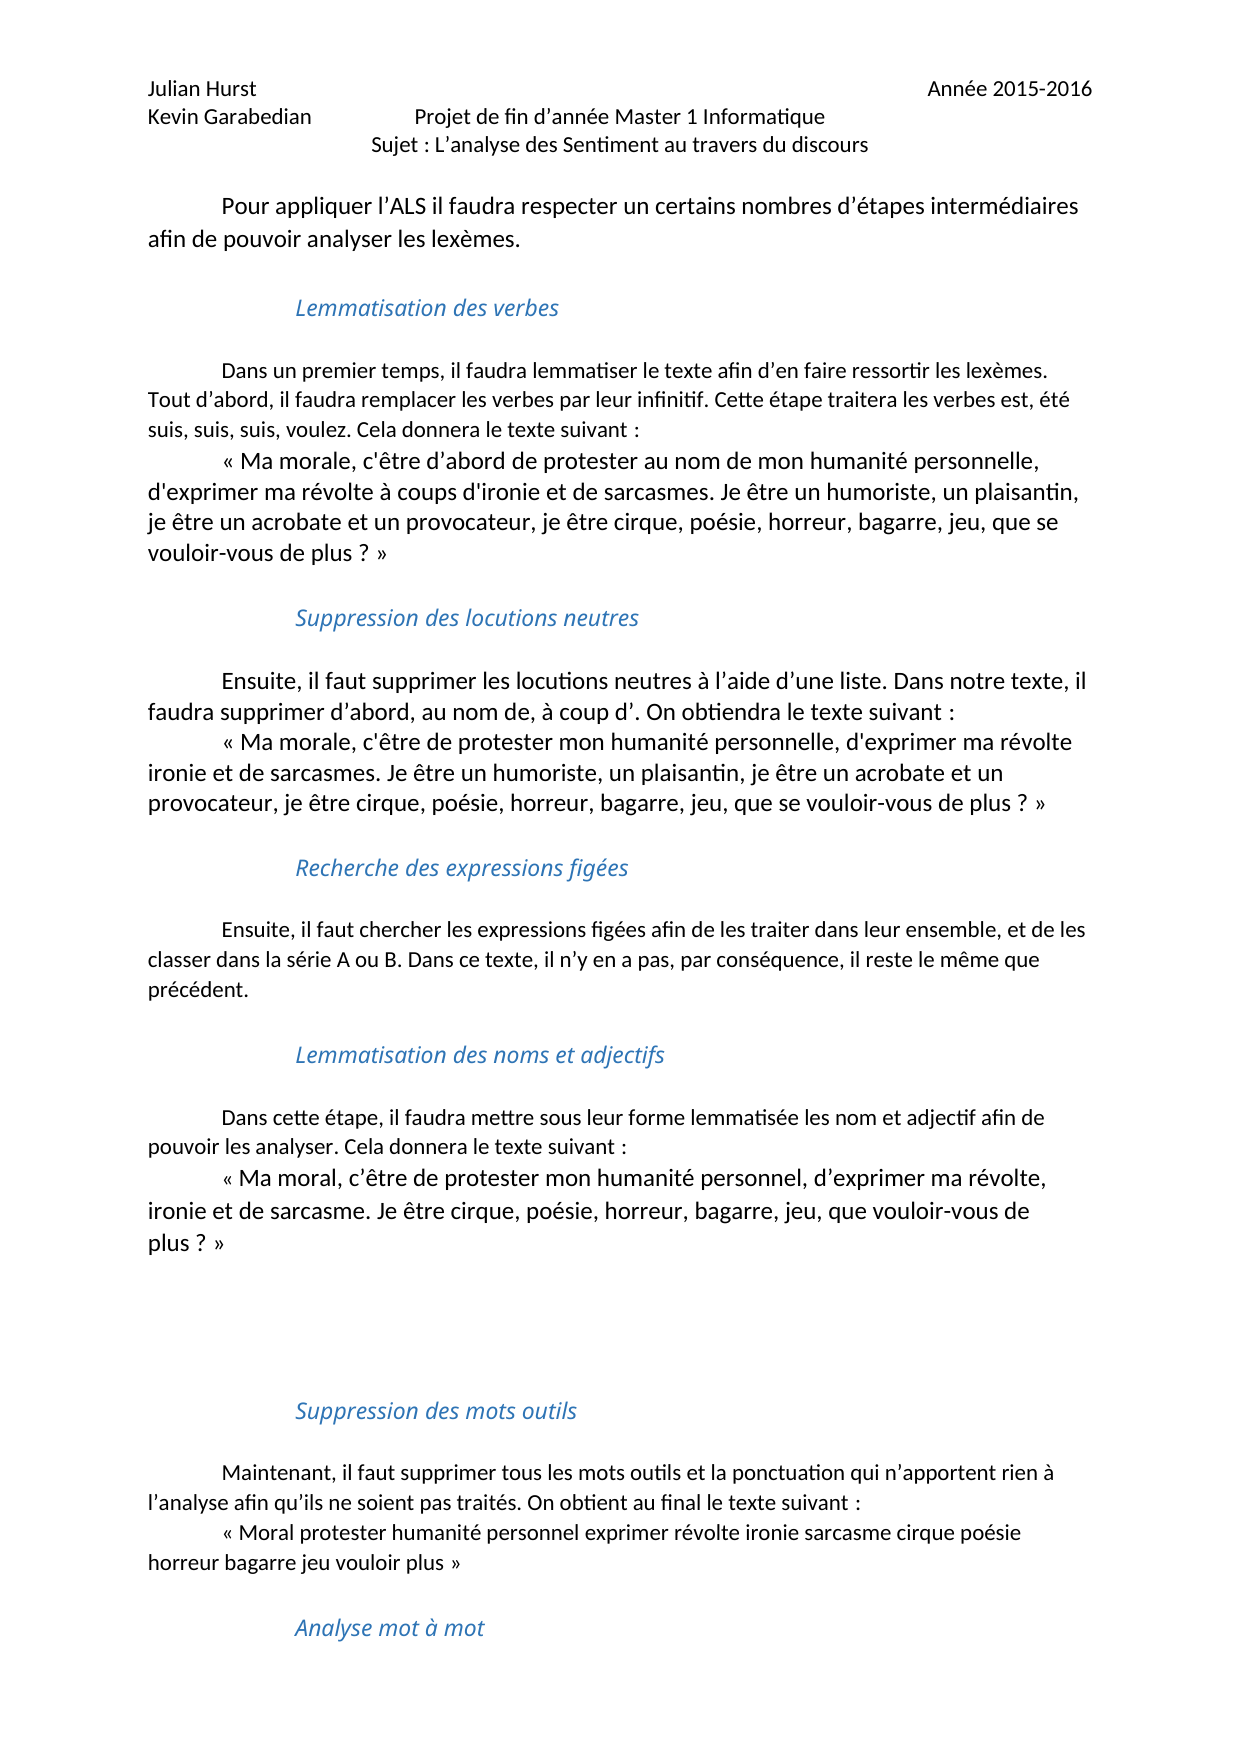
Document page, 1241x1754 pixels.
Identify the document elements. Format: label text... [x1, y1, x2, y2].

text Dans un premier temps, il faudra lemmatiser le texte afin d’en faire ressortir les lexèmes. Tout d’abord, il faudra remplacer les verbes par leur infinitif. Cette étape traitera les verbes est, été suis, suis, suis, voulez. Cela donnera le texte suivant : [148, 356, 1093, 443]
subtitle Lemmatisation des noms et adjectifs [148, 1039, 1093, 1071]
subtitle Recherche des expressions figées [148, 852, 1093, 883]
text « Ma moral, c’être de protester mon humanité personnel, d’exprimer ma révolte, ironie et de sarcasme. Je être cirque, poésie, horreur, bagarre, jeu, que vouloir-vous de plus ? » [148, 1162, 1093, 1258]
text « Ma morale, c'être de protester mon humanité personnelle, d'exprimer ma révolte ironie et de sarcasmes. Je être un humoriste, un plaisantin, je être un acrobate et un provocateur, je être cirque, poésie, horreur, bagarre, jeu, que se vouloir-vous de plus ? » [148, 727, 1093, 818]
text Ensuite, il faut chercher les expressions figées afin de les traiter dans leur ensemble, et de les classer dans la série A ou B. Dans ce texte, il n’y en a pas, par conséquence, il reste le même que précédent. [148, 916, 1093, 1003]
subtitle Analyse mot à mot [148, 1612, 1093, 1643]
text Ensuite, il faut supprimer les locutions neutres à l’aide d’une liste. Dans notre texte, il faudra supprimer d’abord, au nom de, à coup d’. On obtiendra le texte suivant : [148, 666, 1093, 727]
text Pour appliquer l’ALS il faudra respecter un certains nombres d’étapes intermédiaires afin de pouvoir analyser les lexèmes. [148, 190, 1093, 253]
text Dans cette étape, il faudra mettre sous leur forme lemmatisée les nom et adjectif afin de pouvoir les analyser. Cela donnera le texte suivant : [148, 1103, 1093, 1161]
text Maintenant, il faut supprimer tous les mots outils et la ponctuation qui n’apportent rien à l’analyse afin qu’ils ne soient pas traités. On obtient au final le texte suivant : [148, 1458, 1093, 1516]
subtitle Suppression des locutions neutres [148, 602, 1093, 633]
subtitle Suppression des mots outils [148, 1395, 1093, 1426]
text « Ma morale, c'être d’abord de protester au nom de mon humanité personnelle, d'exprimer ma révolte à coups d'ironie et de sarcasmes. Je être un humoriste, un plaisantin, je être un acrobate et un provocateur, je être cirque, poésie, horreur, bagarre, jeu, que se vouloir-vous de plus ? » [148, 445, 1093, 567]
subtitle Lemmatisation des verbes [148, 292, 1093, 324]
text « Moral protester humanité personnel exprimer révolte ironie sarcasme cirque poésie horreur bagarre jeu vouloir plus » [148, 1518, 1093, 1576]
